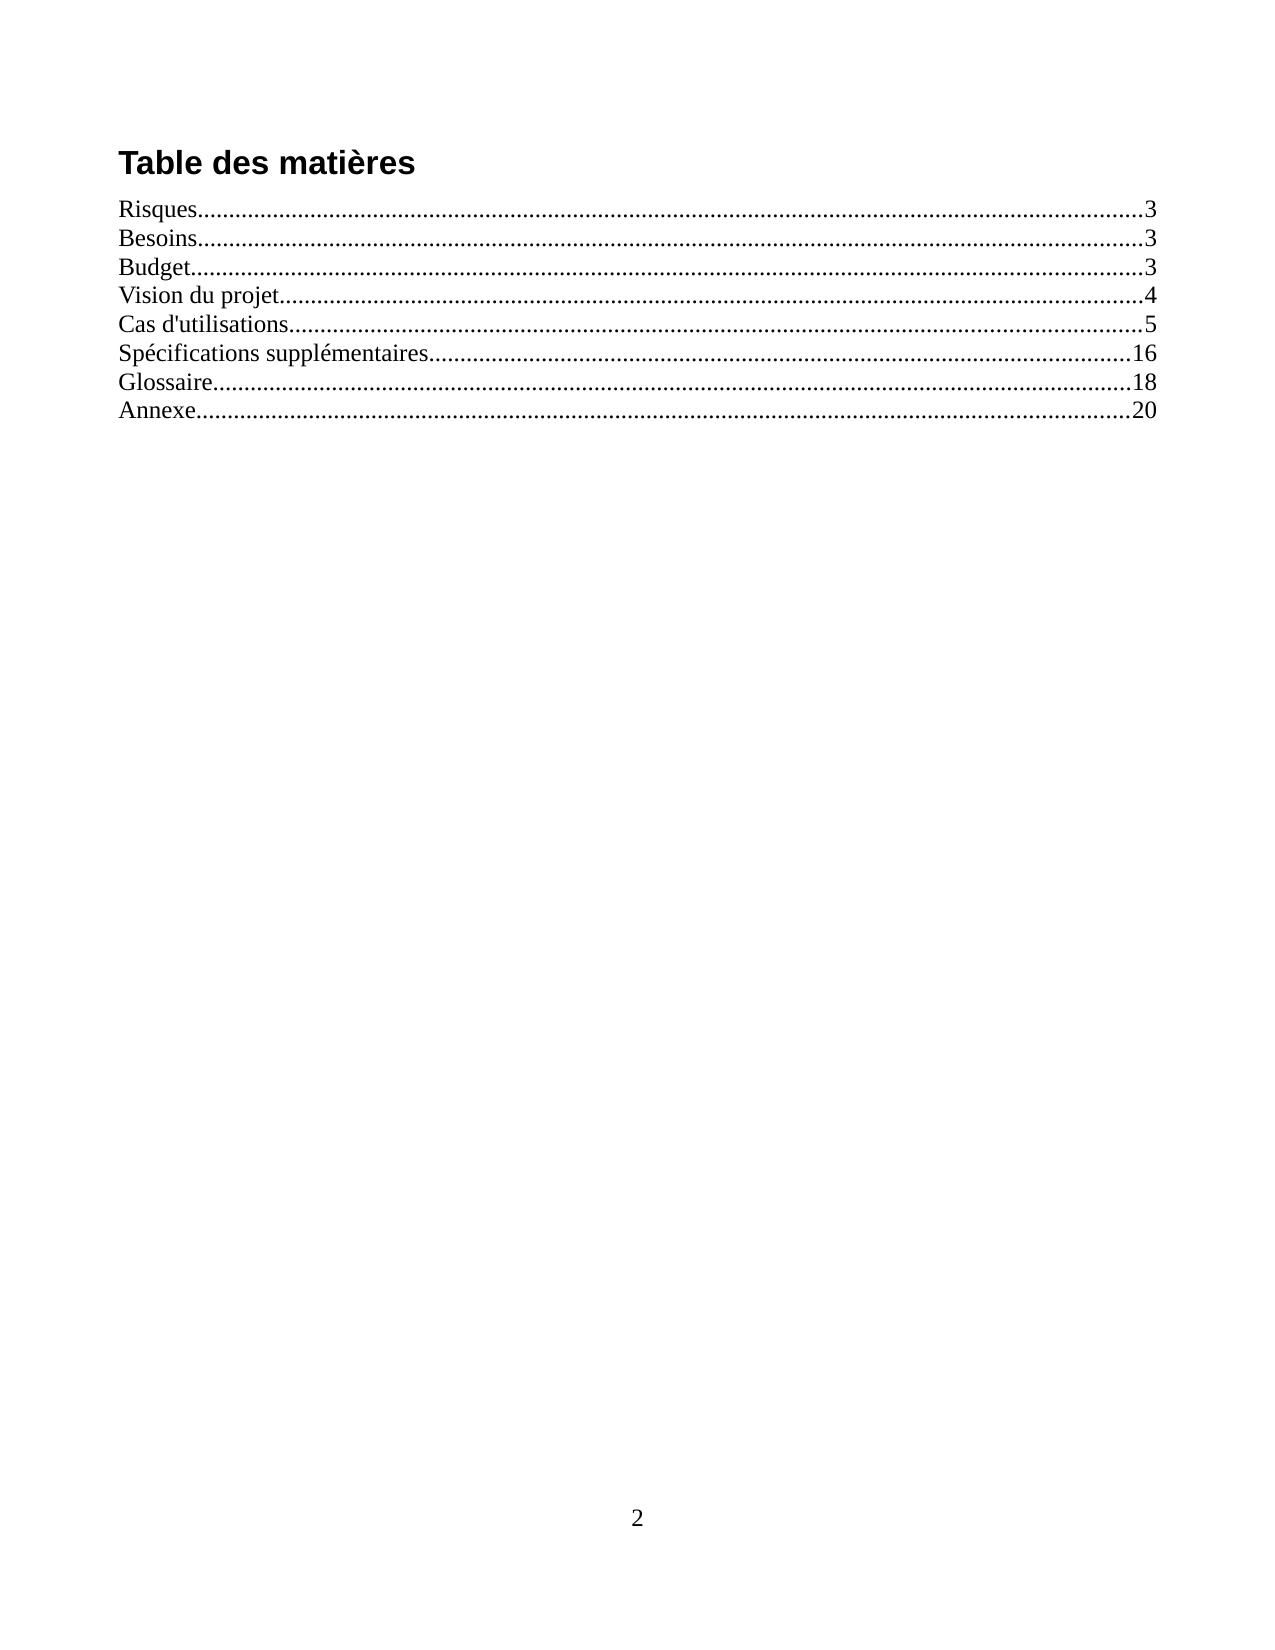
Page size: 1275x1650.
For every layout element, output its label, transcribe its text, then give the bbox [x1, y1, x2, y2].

text Besoins 3 [118, 223, 1157, 252]
subtitle Table des matières [118, 143, 1157, 182]
text Spécifications supplémentaires 16 [118, 338, 1157, 367]
text Budget 3 [118, 252, 1157, 280]
text Glossaire 18 [118, 367, 1157, 395]
text Risques 3 [118, 194, 1157, 223]
text Annexe 20 [118, 395, 1157, 424]
text Cas d'utilisations 5 [118, 309, 1157, 338]
text Vision du projet 4 [118, 280, 1157, 309]
